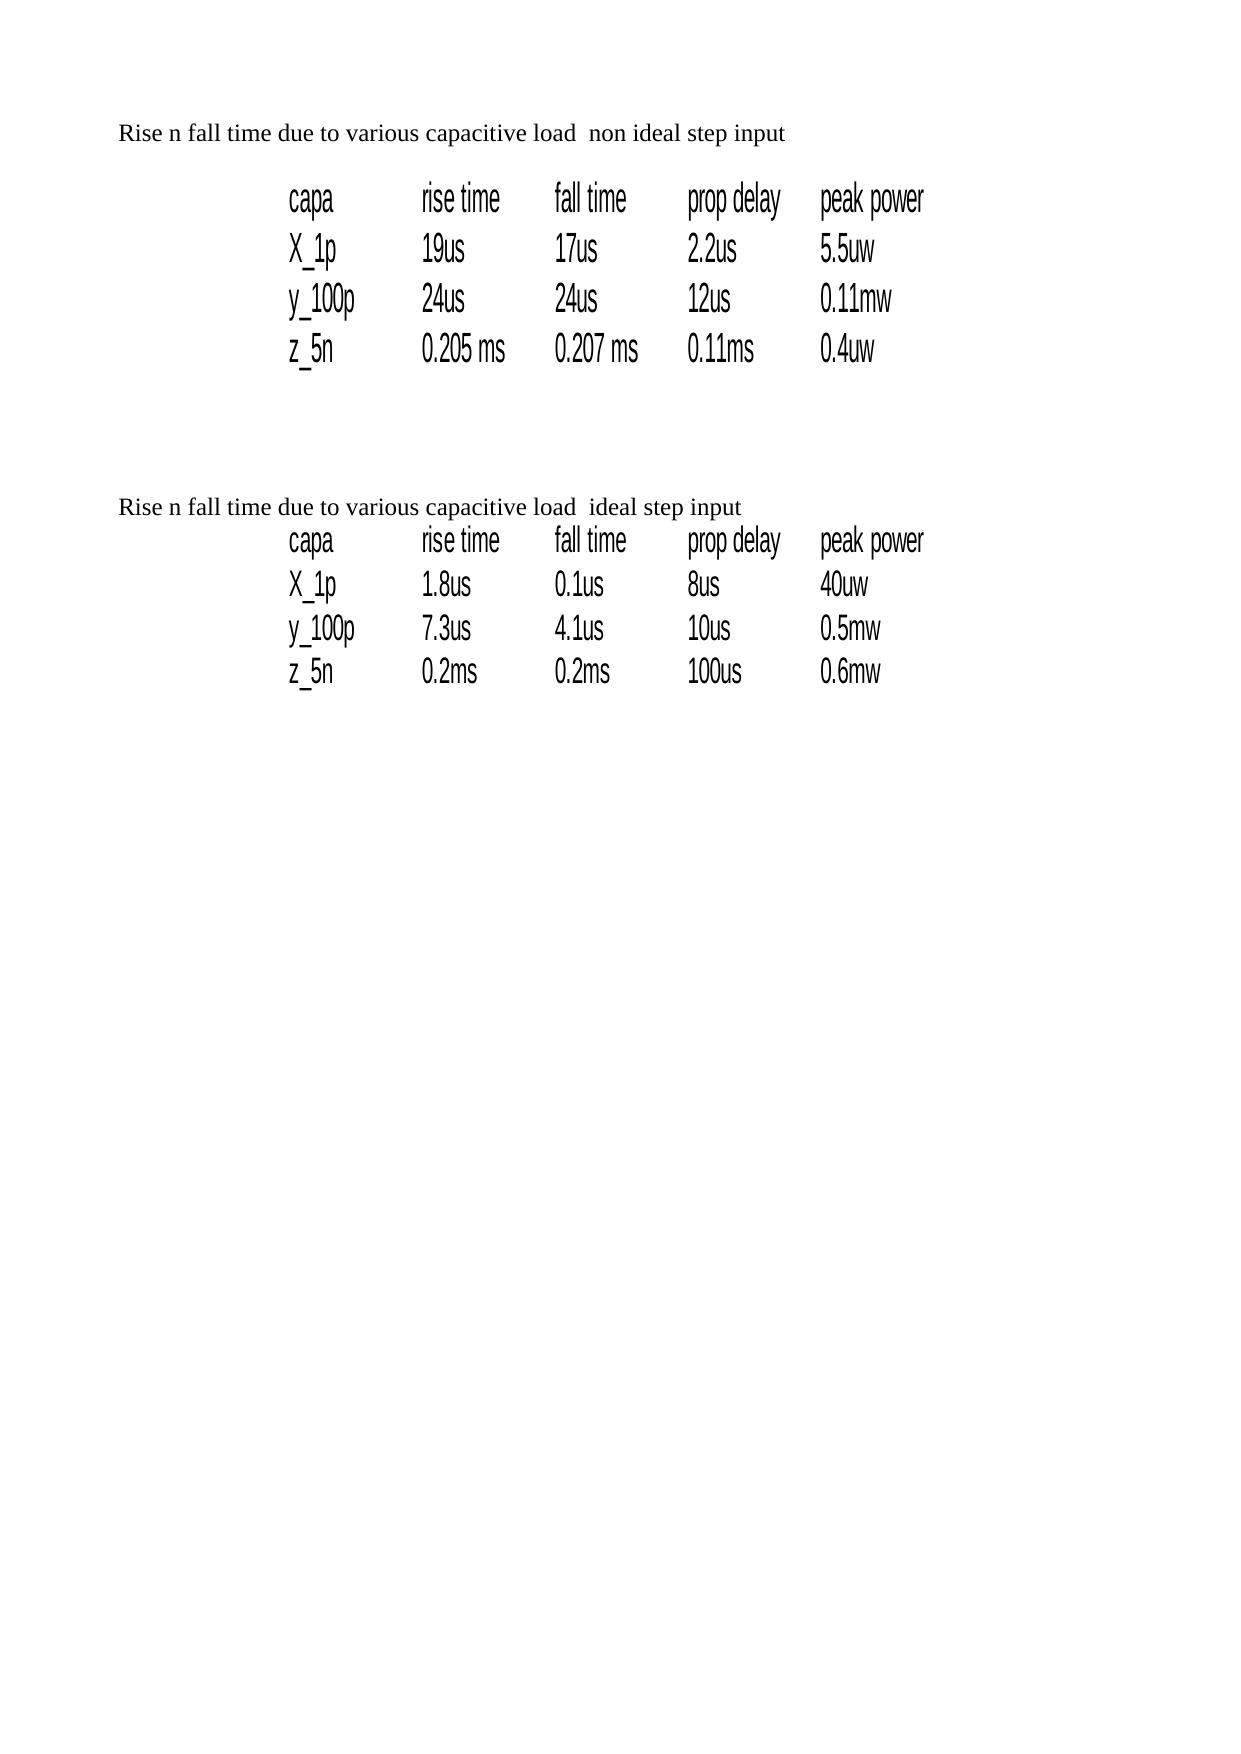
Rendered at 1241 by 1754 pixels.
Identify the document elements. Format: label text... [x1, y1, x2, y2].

text Rise n fall time due to various capacitive load ideal step input [118, 492, 1122, 521]
text Rise n fall time due to various capacitive load non ideal step input [118, 118, 1122, 147]
